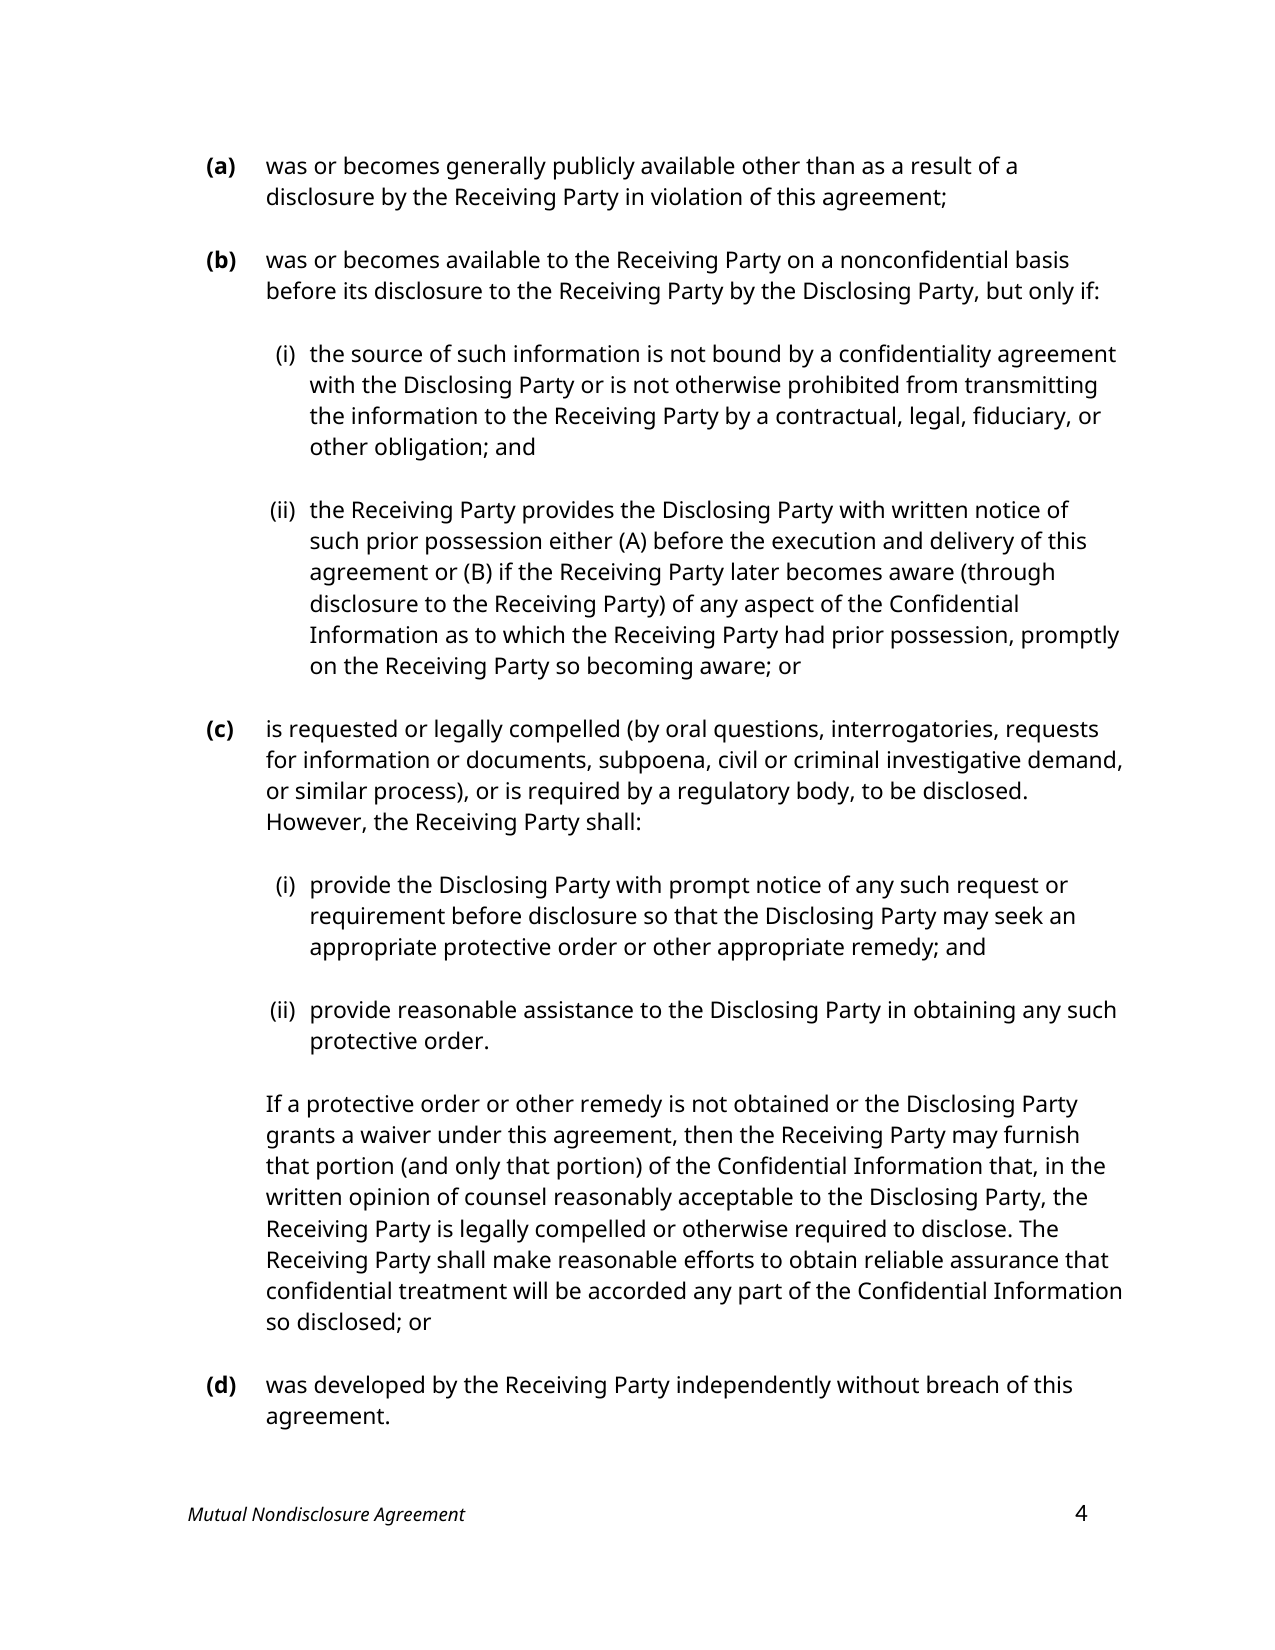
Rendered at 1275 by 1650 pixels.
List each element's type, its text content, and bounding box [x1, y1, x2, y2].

list was or becomes generally publicly available other than as a result of a disclosure by the Receiving Party in violation of this agreement; [206, 150, 1125, 212]
list the source of such information is not bound by a confidentiality agreement with the Disclosing Party or is not otherwise prohibited from transmitting the information to the Receiving Party by a contractual, legal, fiduciary, or other obligation; and [295, 337, 1125, 462]
list provide reasonable assistance to the Disclosing Party in obtaining any such protective order. [295, 994, 1125, 1056]
list was developed by the Receiving Party independently without breach of this agreement. [206, 1369, 1125, 1431]
list the Receiving Party provides the Disclosing Party with written notice of such prior possession either (A) before the execution and delivery of this agreement or (B) if the Receiving Party later becomes aware (through disclosure to the Receiving Party) of any aspect of the Confidential Information as to which the Receiving Party had prior possession, promptly on the Receiving Party so becoming aware; or [295, 494, 1125, 681]
list is requested or legally compelled (by oral questions, interrogatories, requests for information or documents, subpoena, civil or criminal investigative demand, or similar process), or is required by a regulatory body, to be disclosed. However, the Receiving Party shall: [206, 712, 1125, 837]
list was or becomes available to the Receiving Party on a nonconfidential basis before its disclosure to the Receiving Party by the Disclosing Party, but only if: [206, 244, 1125, 306]
text If a protective order or other remedy is not obtained or the Disclosing Party grants a waiver under this agreement, then the Receiving Party may furnish that portion (and only that portion) of the Confidential Information that, in the written opinion of counsel reasonably acceptable to the Disclosing Party, the Receiving Party is legally compelled or otherwise required to disclose. The Receiving Party shall make reasonable efforts to obtain reliable assurance that confidential treatment will be accorded any part of the Confidential Information so disclosed; or [191, 1087, 1125, 1337]
list provide the Disclosing Party with prompt notice of any such request or requirement before disclosure so that the Disclosing Party may seek an appropriate protective order or other appropriate remedy; and [295, 869, 1125, 962]
